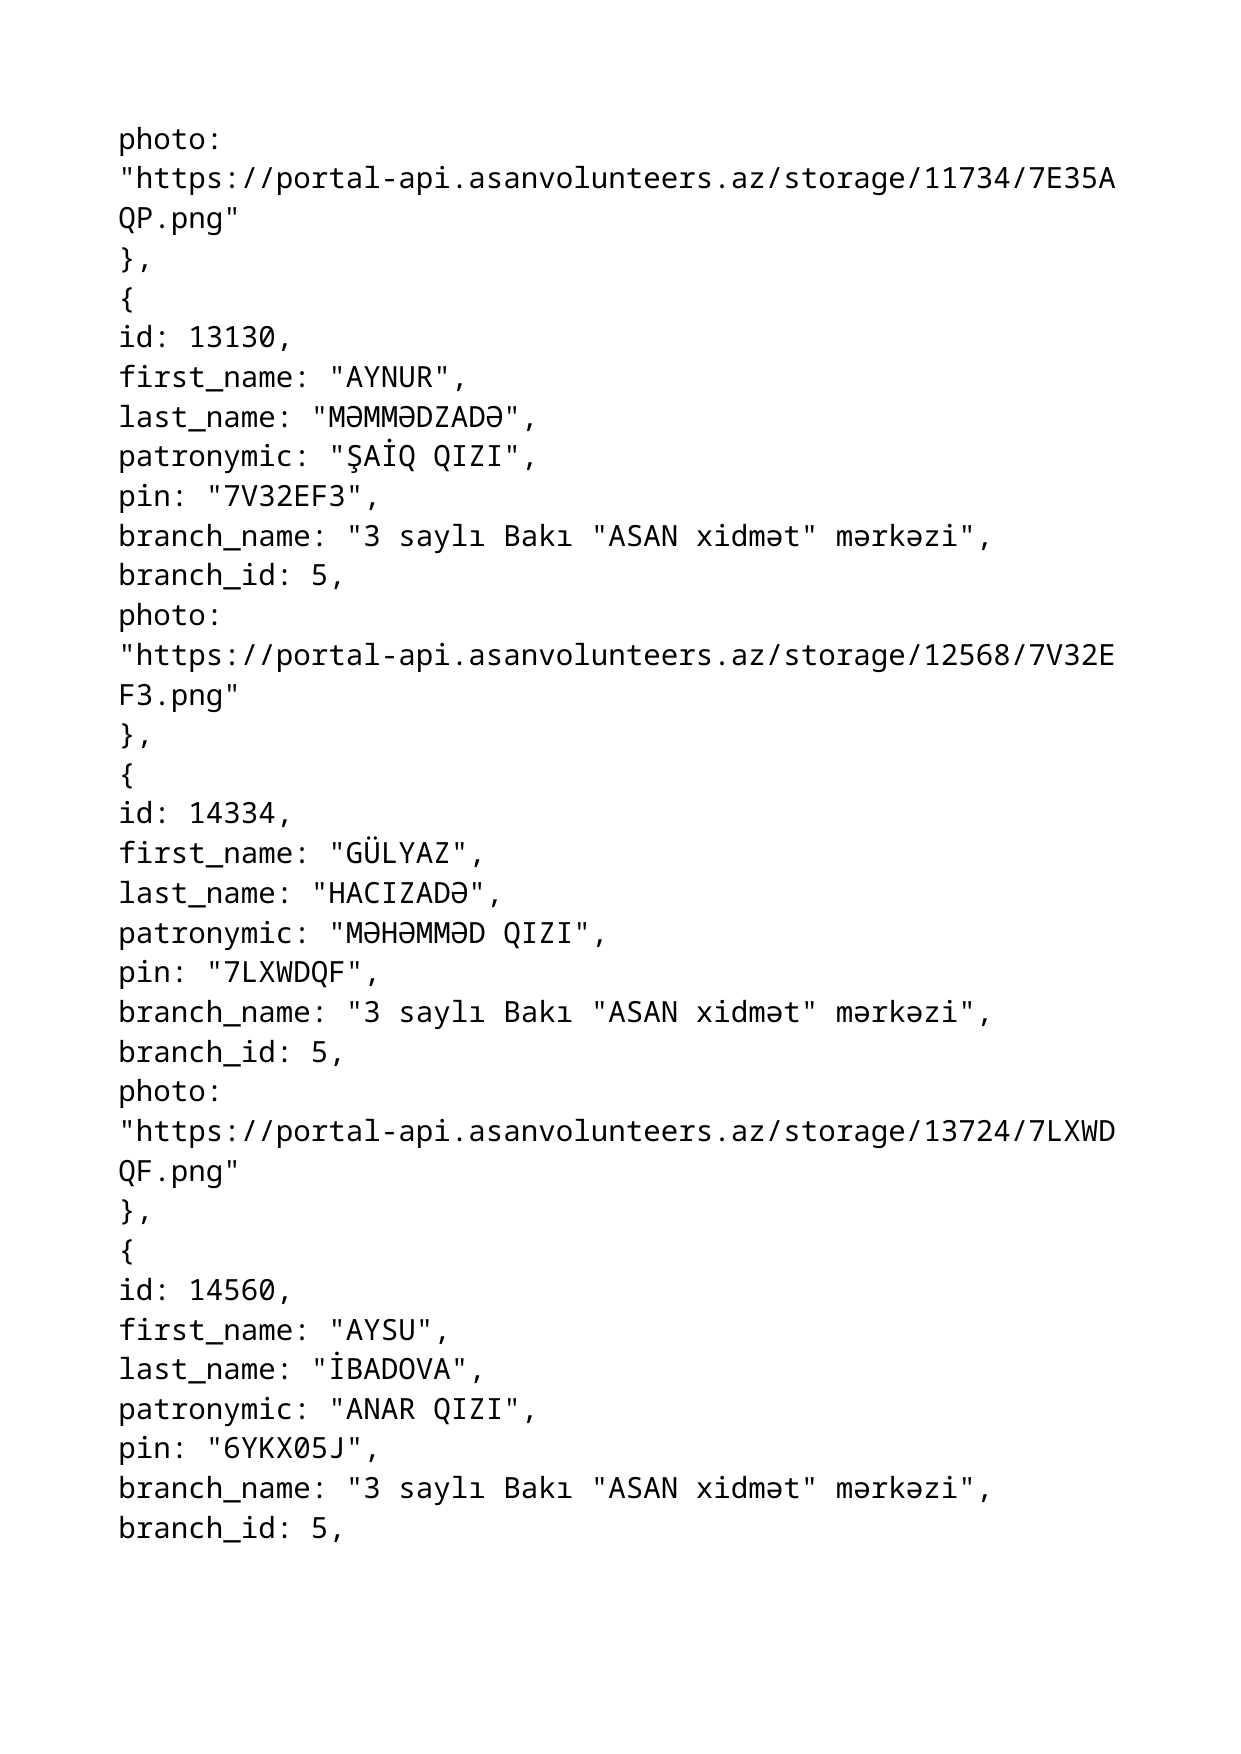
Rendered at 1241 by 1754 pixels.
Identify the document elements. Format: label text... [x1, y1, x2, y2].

text photo: "https://portal-api.asanvolunteers.az/storage/12568/7V32EF3.png" [118, 594, 1122, 713]
text branch_id: 5, [118, 555, 1122, 594]
text branch_id: 5, [118, 1031, 1122, 1071]
text first_name: "AYNUR", [118, 356, 1122, 396]
text patronymic: "MƏHƏMMƏD QIZI", [118, 912, 1122, 952]
text pin: "7LXWDQF", [118, 952, 1122, 991]
text pin: "6YKX05J", [118, 1428, 1122, 1467]
text branch_name: "3 saylı Bakı "ASAN xidmət" mərkəzi", [118, 991, 1122, 1031]
text { [118, 753, 1122, 793]
text { [118, 277, 1122, 317]
text first_name: "AYSU", [118, 1309, 1122, 1348]
text id: 14560, [118, 1269, 1122, 1309]
text { [118, 1229, 1122, 1269]
text patronymic: "ŞAİQ QIZI", [118, 436, 1122, 475]
text patronymic: "ANAR QIZI", [118, 1388, 1122, 1428]
text branch_id: 5, [118, 1507, 1122, 1547]
text last_name: "MƏMMƏDZADƏ", [118, 396, 1122, 436]
text branch_name: "3 saylı Bakı "ASAN xidmət" mərkəzi", [118, 1467, 1122, 1507]
text pin: "7V32EF3", [118, 475, 1122, 515]
text }, [118, 1190, 1122, 1229]
text first_name: "GÜLYAZ", [118, 832, 1122, 872]
text photo: "https://portal-api.asanvolunteers.az/storage/11734/7E35AQP.png" [118, 118, 1122, 237]
text photo: "https://portal-api.asanvolunteers.az/storage/13724/7LXWDQF.png" [118, 1071, 1122, 1190]
text id: 14334, [118, 793, 1122, 832]
text }, [118, 713, 1122, 753]
text last_name: "HACIZADƏ", [118, 872, 1122, 912]
text last_name: "İBADOVA", [118, 1348, 1122, 1388]
text }, [118, 237, 1122, 277]
text branch_name: "3 saylı Bakı "ASAN xidmət" mərkəzi", [118, 515, 1122, 555]
text id: 13130, [118, 317, 1122, 356]
